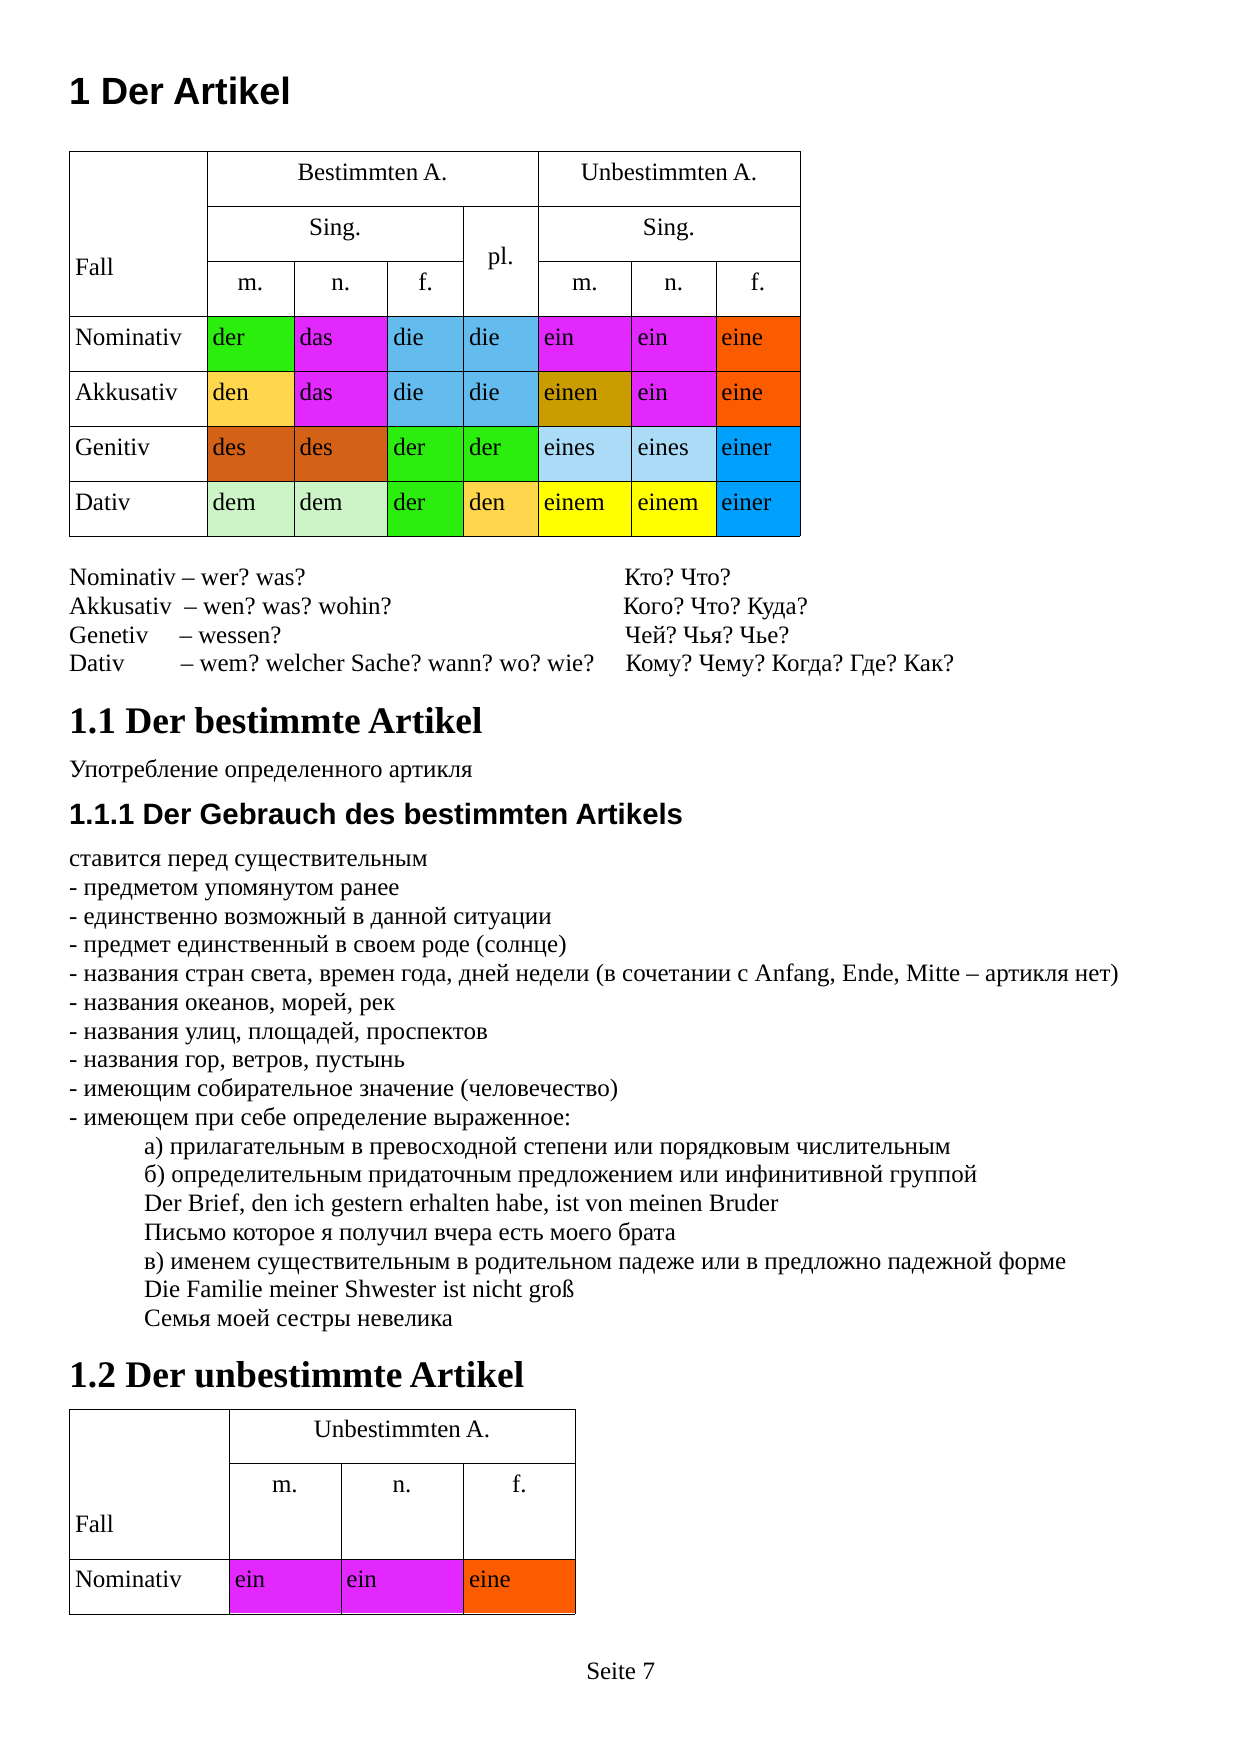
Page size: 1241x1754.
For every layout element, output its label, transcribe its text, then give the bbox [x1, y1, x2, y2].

table_cell Akkusativ [70, 372, 207, 426]
table_cell die [464, 317, 538, 371]
table_cell eines [632, 427, 716, 481]
text - названия океанов, морей, рек [69, 987, 1172, 1016]
table_cell pl. [464, 207, 538, 316]
table_header Unbestimmten A. [230, 1410, 575, 1463]
table_cell einer [717, 482, 800, 536]
table_cell die [388, 372, 463, 426]
table_header Unbestimmten A. [539, 152, 800, 206]
table_cell ein [230, 1560, 341, 1613]
table_cell f. [717, 262, 800, 316]
table_cell dem [208, 482, 294, 536]
table_cell dem [295, 482, 387, 536]
text Употребление определенного артикля [69, 754, 1172, 782]
table_cell ein [632, 372, 716, 426]
table_cell das [295, 372, 387, 426]
table_cell den [464, 482, 538, 536]
table_cell des [295, 427, 387, 481]
table_cell der [464, 427, 538, 481]
table_cell m. [230, 1464, 341, 1558]
table_cell eines [539, 427, 631, 481]
table_header Fall [70, 152, 207, 316]
table_cell einem [632, 482, 716, 536]
table_cell eine [717, 372, 800, 426]
table_cell f. [464, 1464, 575, 1558]
table_cell m. [539, 262, 631, 316]
text Der Brief, den ich gestern erhalten habe, ist von meinen Bruder [69, 1188, 1172, 1217]
table_cell einen [539, 372, 631, 426]
text - предмет единственный в своем роде (солнце) [69, 929, 1172, 958]
text ставится перед существительным [69, 843, 1172, 872]
table_cell ein [539, 317, 631, 371]
table_cell der [388, 482, 463, 536]
table_cell Sing. [208, 207, 463, 261]
table_cell n. [632, 262, 716, 316]
text а) прилагательным в превосходной степени или порядковым числительным [69, 1131, 1172, 1159]
text Nominativ – wer? was? Кто? Что? [69, 562, 1172, 591]
table_cell der [388, 427, 463, 481]
table_cell ein [342, 1560, 463, 1613]
table_cell n. [342, 1464, 463, 1558]
subtitle 1 Der Artikel [69, 69, 1172, 113]
text - названия гор, ветров, пустынь [69, 1044, 1172, 1073]
subtitle 1.2 Der unbestimmte Artikel [69, 1353, 1172, 1396]
text Genetiv – wessen? Чей? Чья? Чье? [69, 620, 1172, 648]
text - предметом упомянутом ранее [69, 872, 1172, 901]
table_cell Dativ [70, 482, 207, 536]
text - названия стран света, времен года, дней недели (в сочетании с Anfang, Ende, Mitte – артикля нет) [69, 958, 1172, 987]
table_cell eine [464, 1560, 575, 1613]
text - названия улиц, площадей, проспектов [69, 1016, 1172, 1044]
table_cell Nominativ [70, 317, 207, 371]
text - имеющим собирательное значение (человечество) [69, 1073, 1172, 1102]
table_cell einer [717, 427, 800, 481]
text Die Familie meiner Shwester ist nicht groß [69, 1274, 1172, 1303]
subtitle 1.1.1 Der Gebrauch des bestimmten Artikels [69, 797, 1172, 831]
table_cell der [208, 317, 294, 371]
table_cell n. [295, 262, 387, 316]
table_cell das [295, 317, 387, 371]
text Письмо которое я получил вчера есть моего брата [69, 1217, 1172, 1246]
text - имеющем при себе определение выраженное: [69, 1102, 1172, 1131]
table_cell die [464, 372, 538, 426]
table_cell den [208, 372, 294, 426]
text Dativ – wem? welcher Sache? wann? wo? wie? Кому? Чему? Когда? Где? Как? [69, 648, 1172, 677]
text Семья моей сестры невелика [69, 1303, 1172, 1332]
text - единственно возможный в данной ситуации [69, 901, 1172, 929]
table_cell ein [632, 317, 716, 371]
table_cell m. [208, 262, 294, 316]
table_cell des [208, 427, 294, 481]
table_header Bestimmten A. [208, 152, 538, 206]
table_header Fall [70, 1410, 229, 1558]
table_cell Nominativ [70, 1560, 229, 1613]
subtitle 1.1 Der bestimmte Artikel [69, 698, 1172, 741]
table_cell Sing. [539, 207, 800, 261]
text б) определительным придаточным предложением или инфинитивной группой [69, 1159, 1172, 1188]
table_cell f. [388, 262, 463, 316]
table_cell die [388, 317, 463, 371]
text в) именем существительным в родительном падеже или в предложно падежной форме [69, 1246, 1172, 1274]
table_cell eine [717, 317, 800, 371]
table_cell Genitiv [70, 427, 207, 481]
text Akkusativ – wen? was? wohin? Кого? Что? Куда? [69, 591, 1172, 620]
table_cell einem [539, 482, 631, 536]
